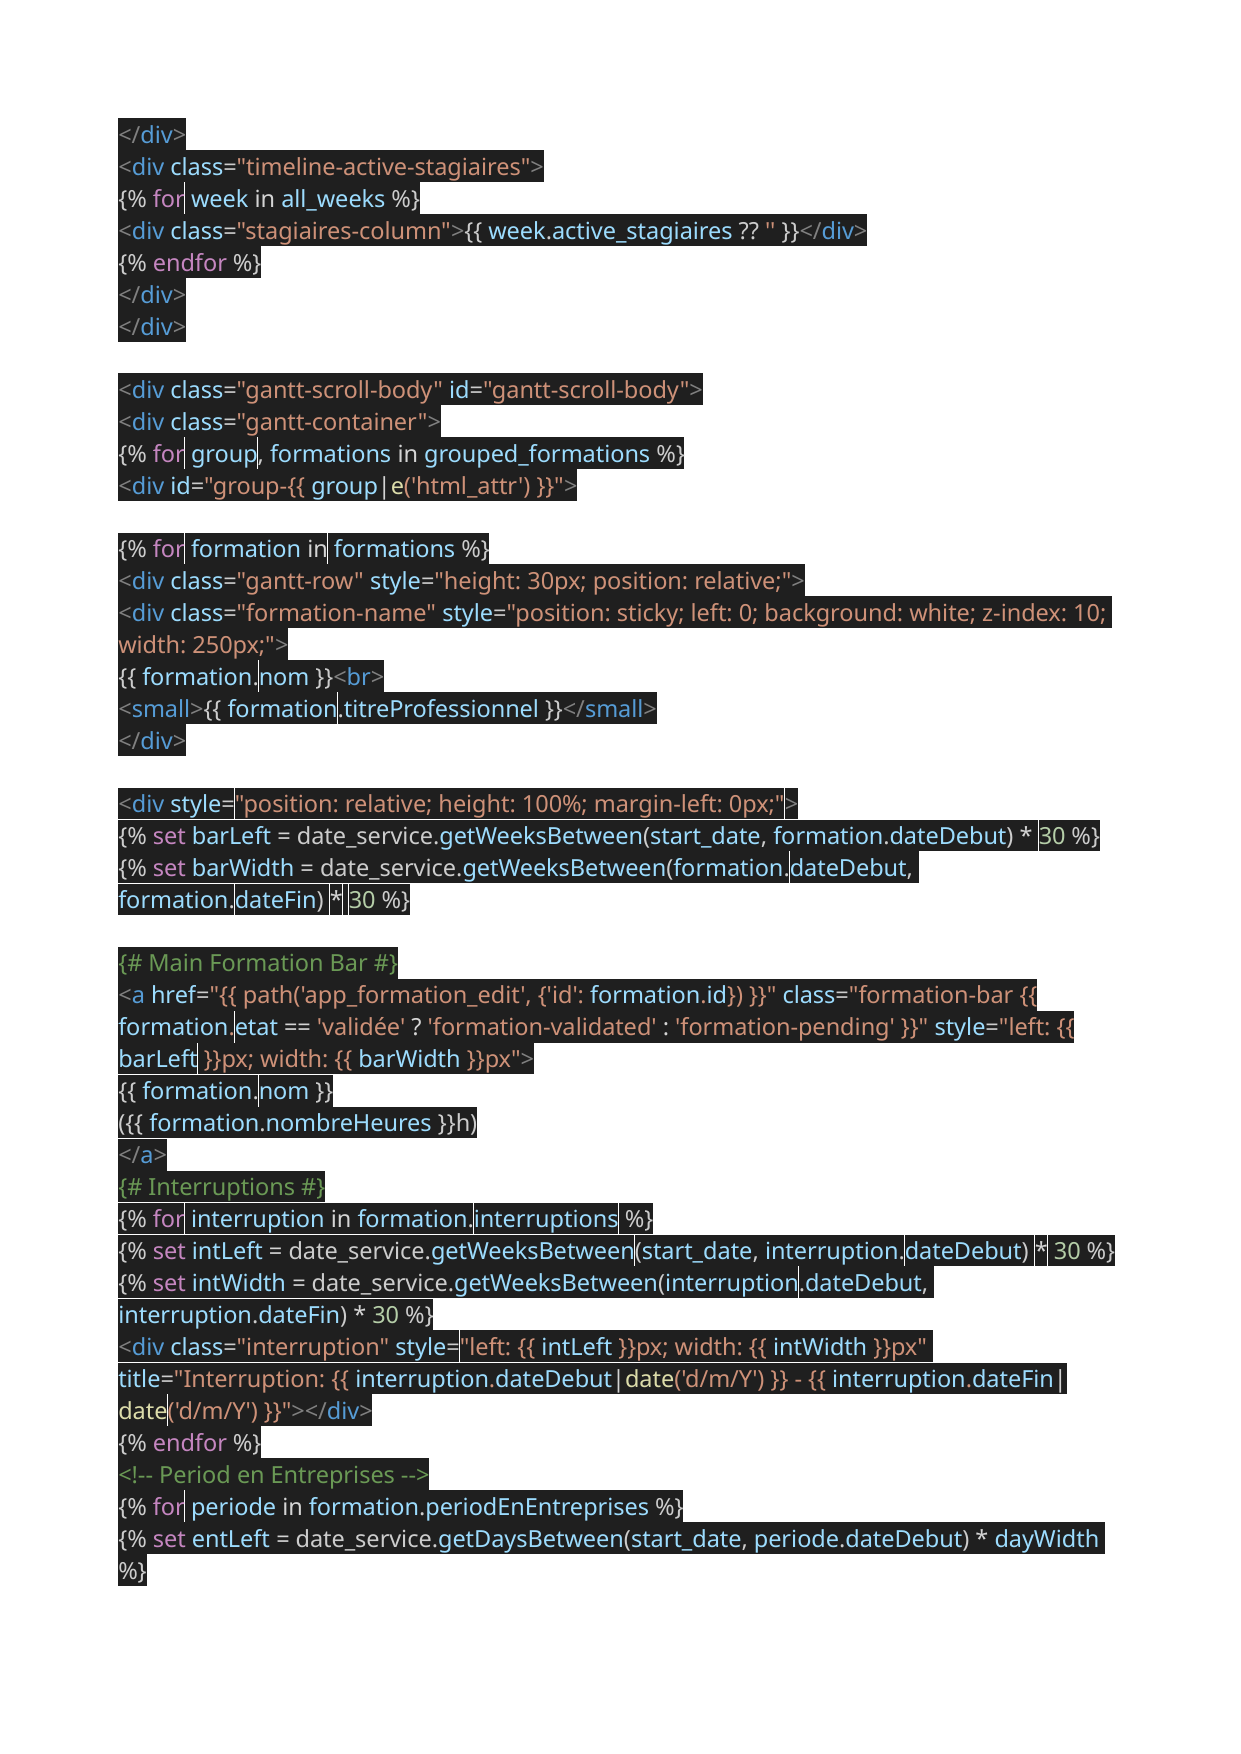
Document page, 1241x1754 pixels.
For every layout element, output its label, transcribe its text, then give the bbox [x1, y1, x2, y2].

text <!-- Period en Entreprises --> [118, 1458, 1122, 1490]
text {% endfor %} [118, 1426, 1122, 1458]
text {% set barWidth = date_service.getWeeksBetween(formation.dateDebut, formation.dateFin) * 30 %} [118, 851, 1122, 915]
text {{ formation.nom }} [118, 1074, 1122, 1107]
text {{ formation.nom }}<br> [118, 660, 1122, 692]
text <div class="stagiaires-column">{{ week.active_stagiaires ?? '' }}</div> [118, 214, 1122, 246]
text {% endfor %} [118, 246, 1122, 278]
text {% for week in all_weeks %} [118, 182, 1122, 214]
text {% set entLeft = date_service.getDaysBetween(start_date, periode.dateDebut) * dayWidth %} [118, 1522, 1122, 1586]
text </a> [118, 1138, 1122, 1171]
text <div class="interruption" style="left: {{ intLeft }}px; width: {{ intWidth }}px" title="Interruption: {{ interruption.dateDebut|date('d/m/Y') }} - {{ interruption.dateFin|date('d/m/Y') }}"></div> [118, 1330, 1122, 1426]
text <div id="group-{{ group|e('html_attr') }}"> [118, 469, 1122, 501]
text <a href="{{ path('app_formation_edit', {'id': formation.id}) }}" class="formation-bar {{ formation.etat == 'validée' ? 'formation-validated' : 'formation-pending' }}" style="left: {{ barLeft }}px; width: {{ barWidth }}px"> [118, 979, 1122, 1074]
text </div> [118, 278, 1122, 310]
text {# Interruptions #} [118, 1171, 1122, 1202]
text <div class="formation-name" style="position: sticky; left: 0; background: white; z-index: 10; width: 250px;"> [118, 596, 1122, 660]
text {% for interruption in formation.interruptions %} [118, 1202, 1122, 1234]
text <div class="timeline-active-stagiaires"> [118, 150, 1122, 182]
text </div> [118, 724, 1122, 756]
text {% for periode in formation.periodEnEntreprises %} [118, 1490, 1122, 1522]
text </div> [118, 310, 1122, 342]
text {% for group, formations in grouped_formations %} [118, 437, 1122, 469]
text <div class="gantt-scroll-body" id="gantt-scroll-body"> [118, 373, 1122, 405]
text <div class="gantt-row" style="height: 30px; position: relative;"> [118, 564, 1122, 596]
text <small>{{ formation.titreProfessionnel }}</small> [118, 692, 1122, 724]
text </div> [118, 118, 1122, 150]
text {% set intWidth = date_service.getWeeksBetween(interruption.dateDebut, interruption.dateFin) * 30 %} [118, 1266, 1122, 1330]
text {% set barLeft = date_service.getWeeksBetween(start_date, formation.dateDebut) * 30 %} [118, 819, 1122, 851]
text <div class="gantt-container"> [118, 405, 1122, 437]
text ({{ formation.nombreHeures }}h) [118, 1107, 1122, 1138]
text {% set intLeft = date_service.getWeeksBetween(start_date, interruption.dateDebut) * 30 %} [118, 1234, 1122, 1266]
text {# Main Formation Bar #} [118, 947, 1122, 979]
text {% for formation in formations %} [118, 532, 1122, 564]
text <div style="position: relative; height: 100%; margin-left: 0px;"> [118, 787, 1122, 819]
